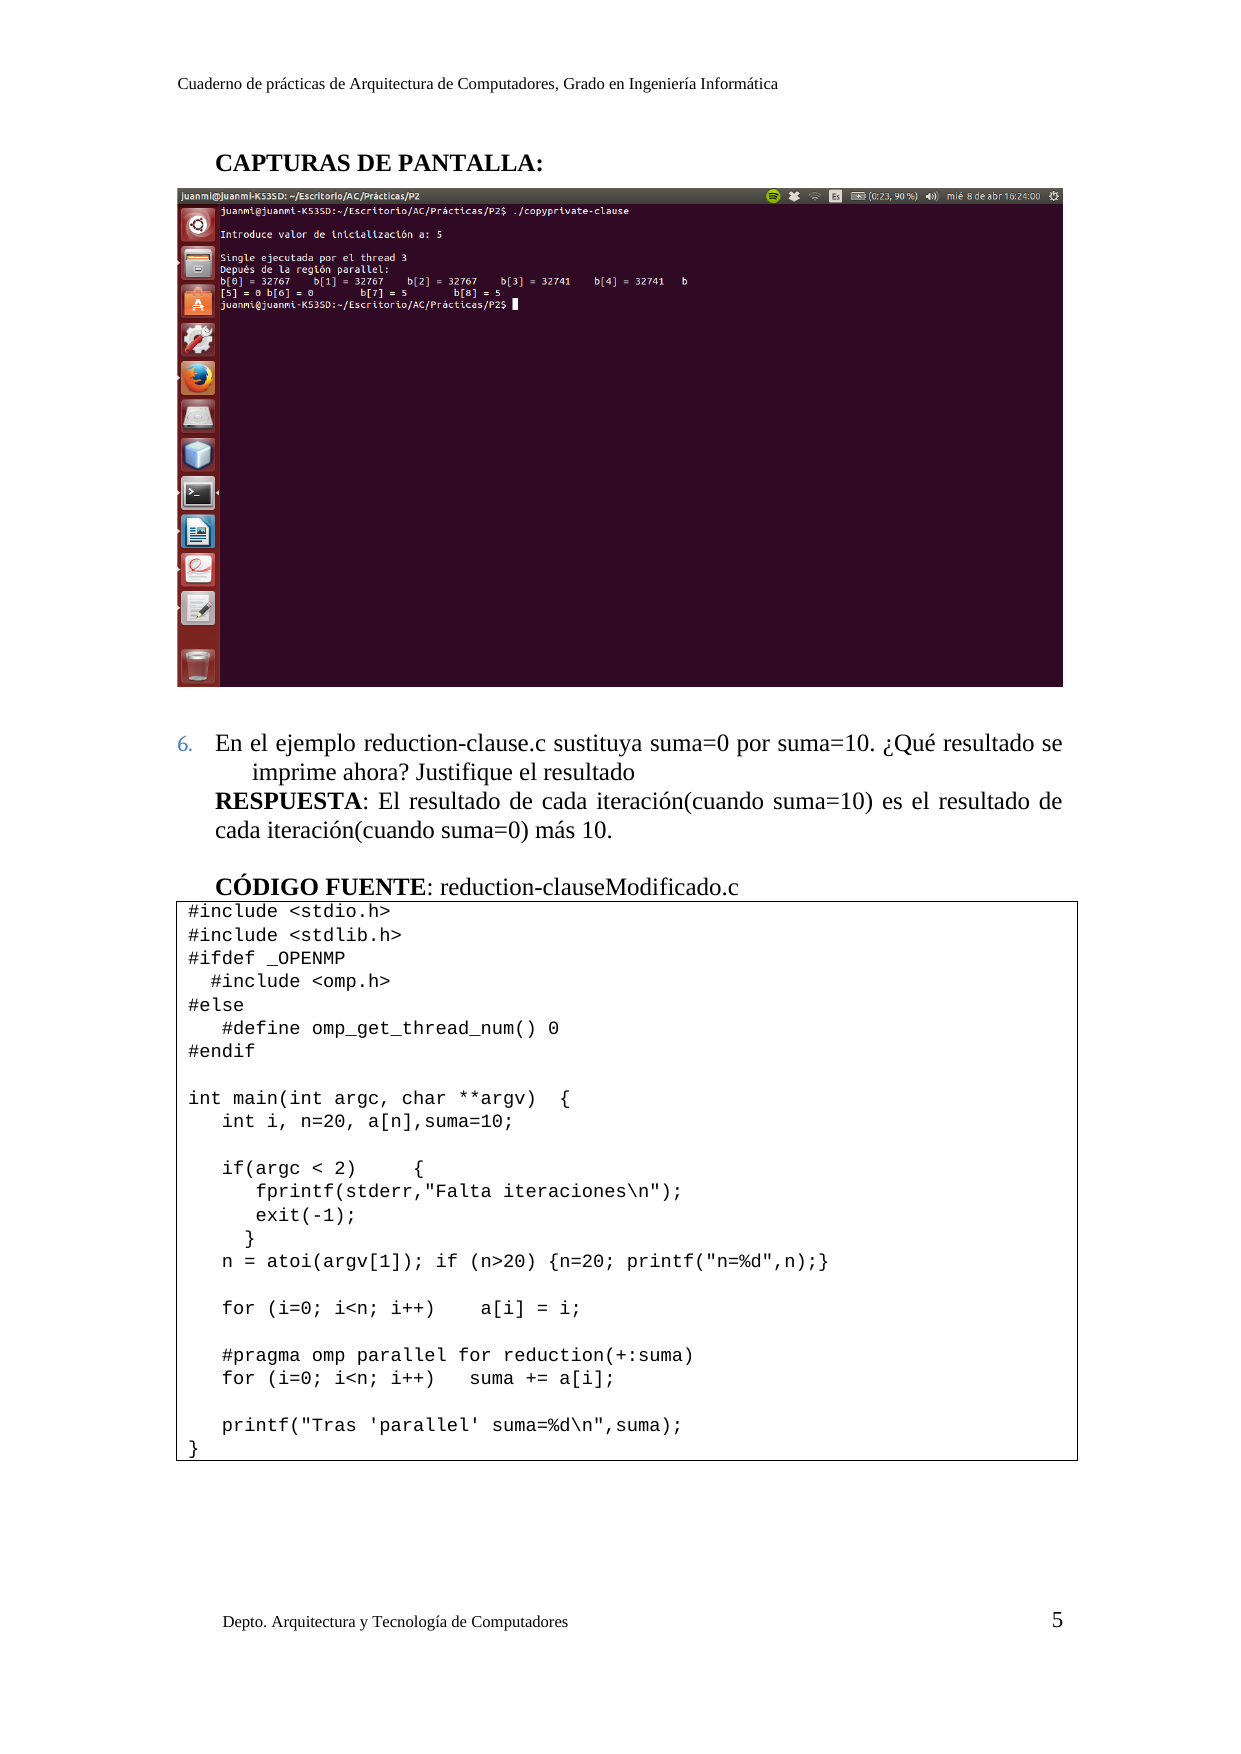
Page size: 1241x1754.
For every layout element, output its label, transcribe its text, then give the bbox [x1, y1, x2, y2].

picture [177, 188, 1063, 687]
text CÓDIGO FUENTE: reduction-clauseModificado.c [215, 872, 1063, 901]
list En el ejemplo reduction-clause.c sustituya suma=0 por suma=10. ¿Qué resultado se imprime ahora? Justifique el resultado [177, 728, 1063, 786]
text CAPTURAS DE PANTALLA: [215, 148, 1063, 176]
text RESPUESTA: El resultado de cada iteración(cuando suma=10) es el resultado de cada iteración(cuando suma=0) más 10. [215, 786, 1063, 843]
table_header #include <stdio.h> #include <stdlib.h> #ifdef _OPENMP #include <omp.h> #else #define omp_get_thread_num() 0 #endif int main(int argc, char **argv) { int i, n=20, a[n],suma=10; if(argc < 2) { fprintf(stderr,"Falta iteraciones\n"); exit(-1); } n = atoi(argv[1]); if (n>20) {n=20; printf("n=%d",n);} for (i=0; i<n; i++) a[i] = i; #pragma omp parallel for reduction(+:suma) for (i=0; i<n; i++) suma += a[i]; printf("Tras 'parallel' suma=%d\n",suma); } [177, 902, 1077, 1460]
